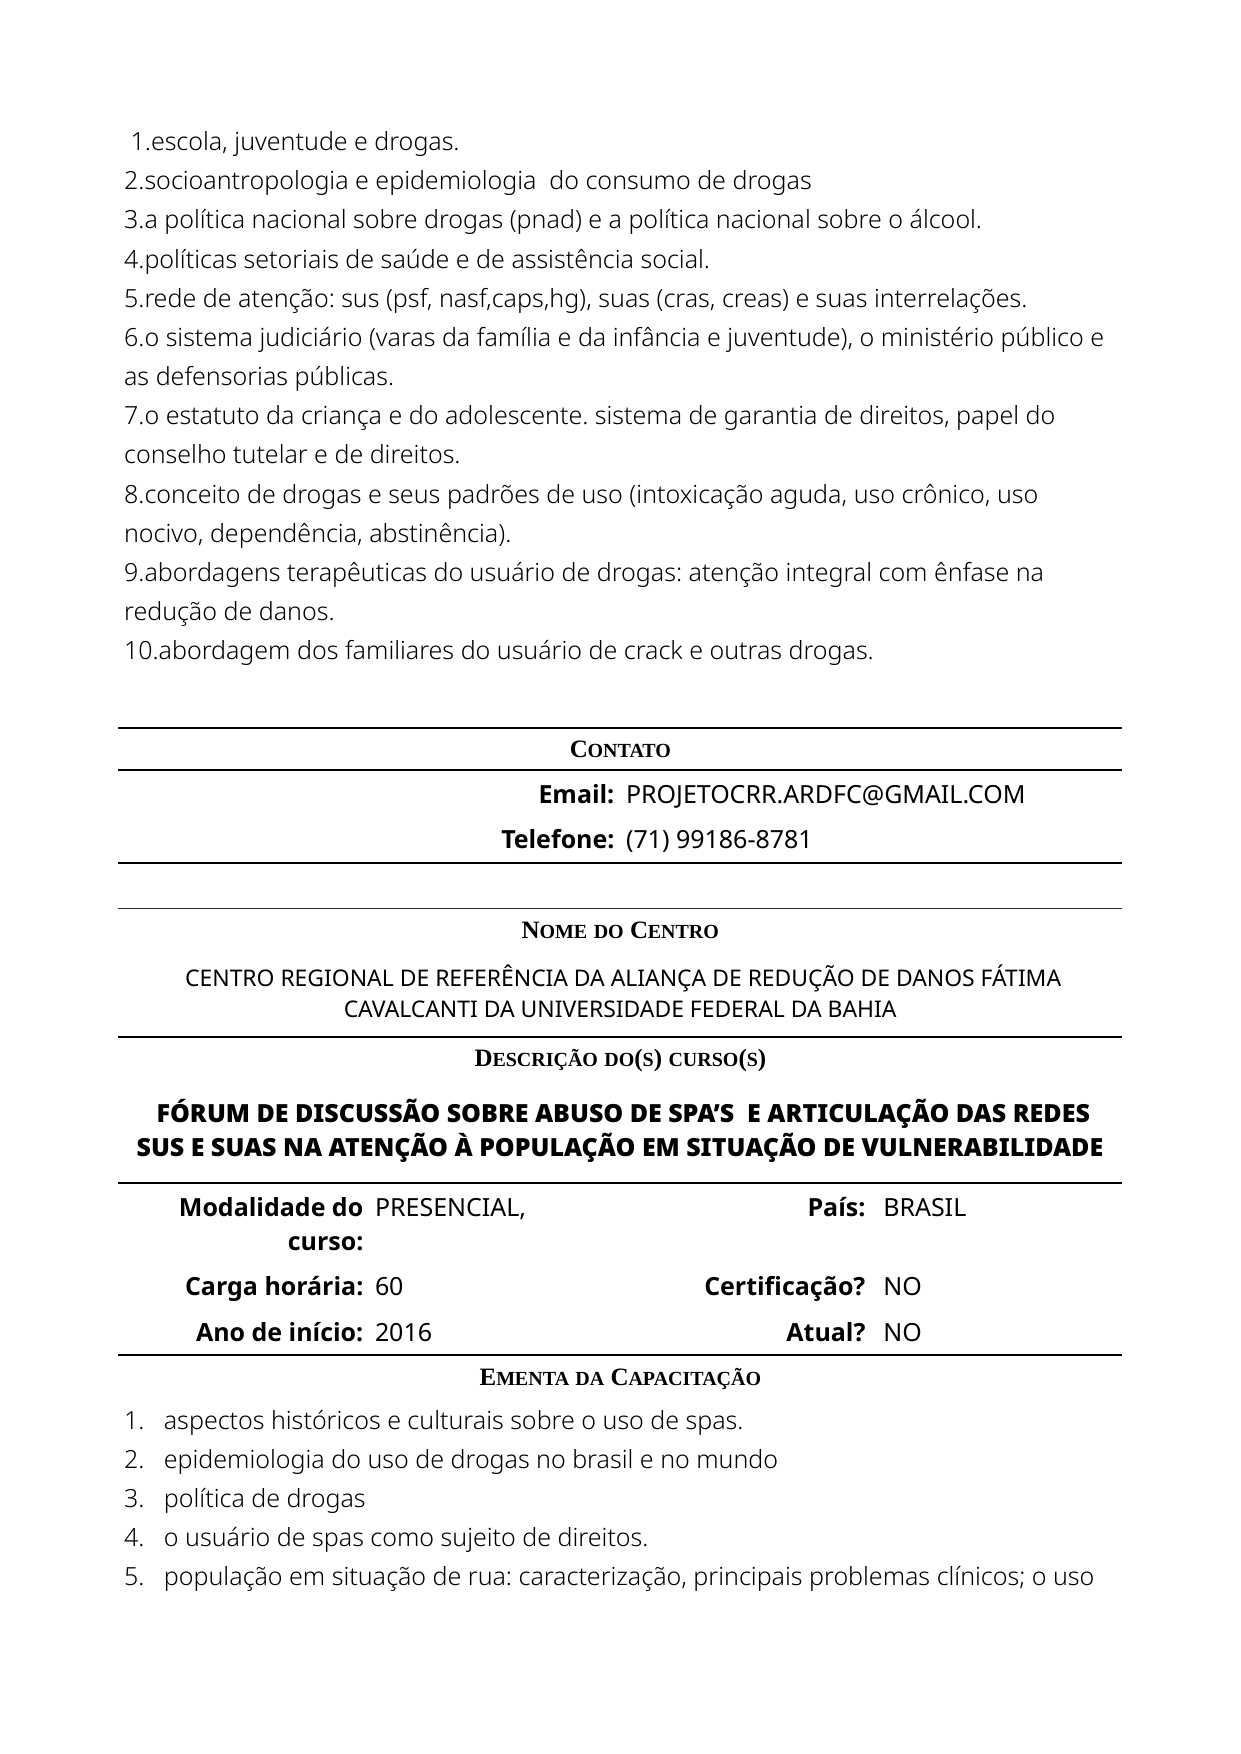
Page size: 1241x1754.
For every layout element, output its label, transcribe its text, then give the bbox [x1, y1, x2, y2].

table_cell NO [871, 1263, 1122, 1309]
table_header Nome do Centro [118, 910, 1122, 950]
table_cell Telefone: [118, 816, 620, 862]
table_cell PROJETOCRR.ARDFC@GMAIL.COM [620, 771, 1122, 816]
table_cell Modalidade do curso: [118, 1184, 369, 1263]
table_cell País: [620, 1184, 871, 1263]
table_cell Ementa da Capacitação [118, 1356, 1122, 1397]
table_cell 1. ASPECTOS HISTÓRICOS E CULTURAIS SOBRE O USO DE SPAS. 2. EPIDEMIOLOGIA DO USO DE DROGAS NO BRASIL E NO MUNDO 3. POLÍTICA DE DROGAS 4. O USUÁRIO DE SPAS COMO SUJEITO DE DIREITOS. 5. POPULAÇÃO EM SITUAÇÃO DE RUA: CARACTERIZAÇÃO, PRINCIPAIS PROBLEMAS CLÍNICOS; O USO [118, 1397, 1122, 1599]
table_cell Atual? [620, 1309, 871, 1354]
table_cell 2016 [369, 1309, 620, 1354]
table_cell PRESENCIAL, [369, 1184, 620, 1263]
table_cell 1.ESCOLA, JUVENTUDE E DROGAS. 2.SOCIOANTROPOLOGIA E EPIDEMIOLOGIA DO CONSUMO DE DROGAS 3.A POLÍTICA NACIONAL SOBRE DROGAS (PNAD) E A POLÍTICA NACIONAL SOBRE O ÁLCOOL. 4.POLÍTICAS SETORIAIS DE SAÚDE E DE ASSISTÊNCIA SOCIAL. 5.REDE DE ATENÇÃO: SUS (PSF, NASF,CAPS,HG), SUAS (CRAS, CREAS) E SUAS INTERRELAÇÕES. 6.O SISTEMA JUDICIÁRIO (VARAS DA FAMÍLIA E DA INFÂNCIA E JUVENTUDE), O MINISTÉRIO PÚBLICO E AS DEFENSORIAS PÚBLICAS. 7.O ESTATUTO DA CRIANÇA E DO ADOLESCENTE. SISTEMA DE GARANTIA DE DIREITOS, PAPEL DO CONSELHO TUTELAR E DE DIREITOS. 8.CONCEITO DE DROGAS E SEUS PADRÕES DE USO (INTOXICAÇÃO AGUDA, USO CRÔNICO, USO NOCIVO, DEPENDÊNCIA, ABSTINÊNCIA). 9.ABORDAGENS TERAPÊUTICAS DO USUÁRIO DE DROGAS: ATENÇÃO INTEGRAL COM ÊNFASE NA REDUÇÃO DE DANOS. 10.ABORDAGEM DOS FAMILIARES DO USUÁRIO DE CRACK E OUTRAS DROGAS. [118, 118, 1122, 727]
table_cell CENTRO REGIONAL DE REFERÊNCIA DA ALIANÇA DE REDUÇÃO DE DANOS FÁTIMA CAVALCANTI DA UNIVERSIDADE FEDERAL DA BAHIA [118, 950, 1122, 1036]
table_cell Contato [118, 729, 1122, 769]
table_cell Descrição do(s) curso(s) [118, 1038, 1122, 1078]
table_cell Certificação? [620, 1263, 871, 1309]
table_cell FÓRUM DE DISCUSSÃO SOBRE ABUSO DE SPA’S E ARTICULAÇÃO DAS REDES SUS E SUAS NA ATENÇÃO À POPULAÇÃO EM SITUAÇÃO DE VULNERABILIDADE [118, 1078, 1122, 1182]
table_cell NO [871, 1309, 1122, 1354]
table_cell 60 [369, 1263, 620, 1309]
table_cell Ano de início: [118, 1309, 369, 1354]
table_cell (71) 99186-8781 [620, 816, 1122, 862]
table_cell Carga horária: [118, 1263, 369, 1309]
table_cell Email: [118, 771, 620, 816]
table_cell BRASIL [871, 1184, 1122, 1263]
